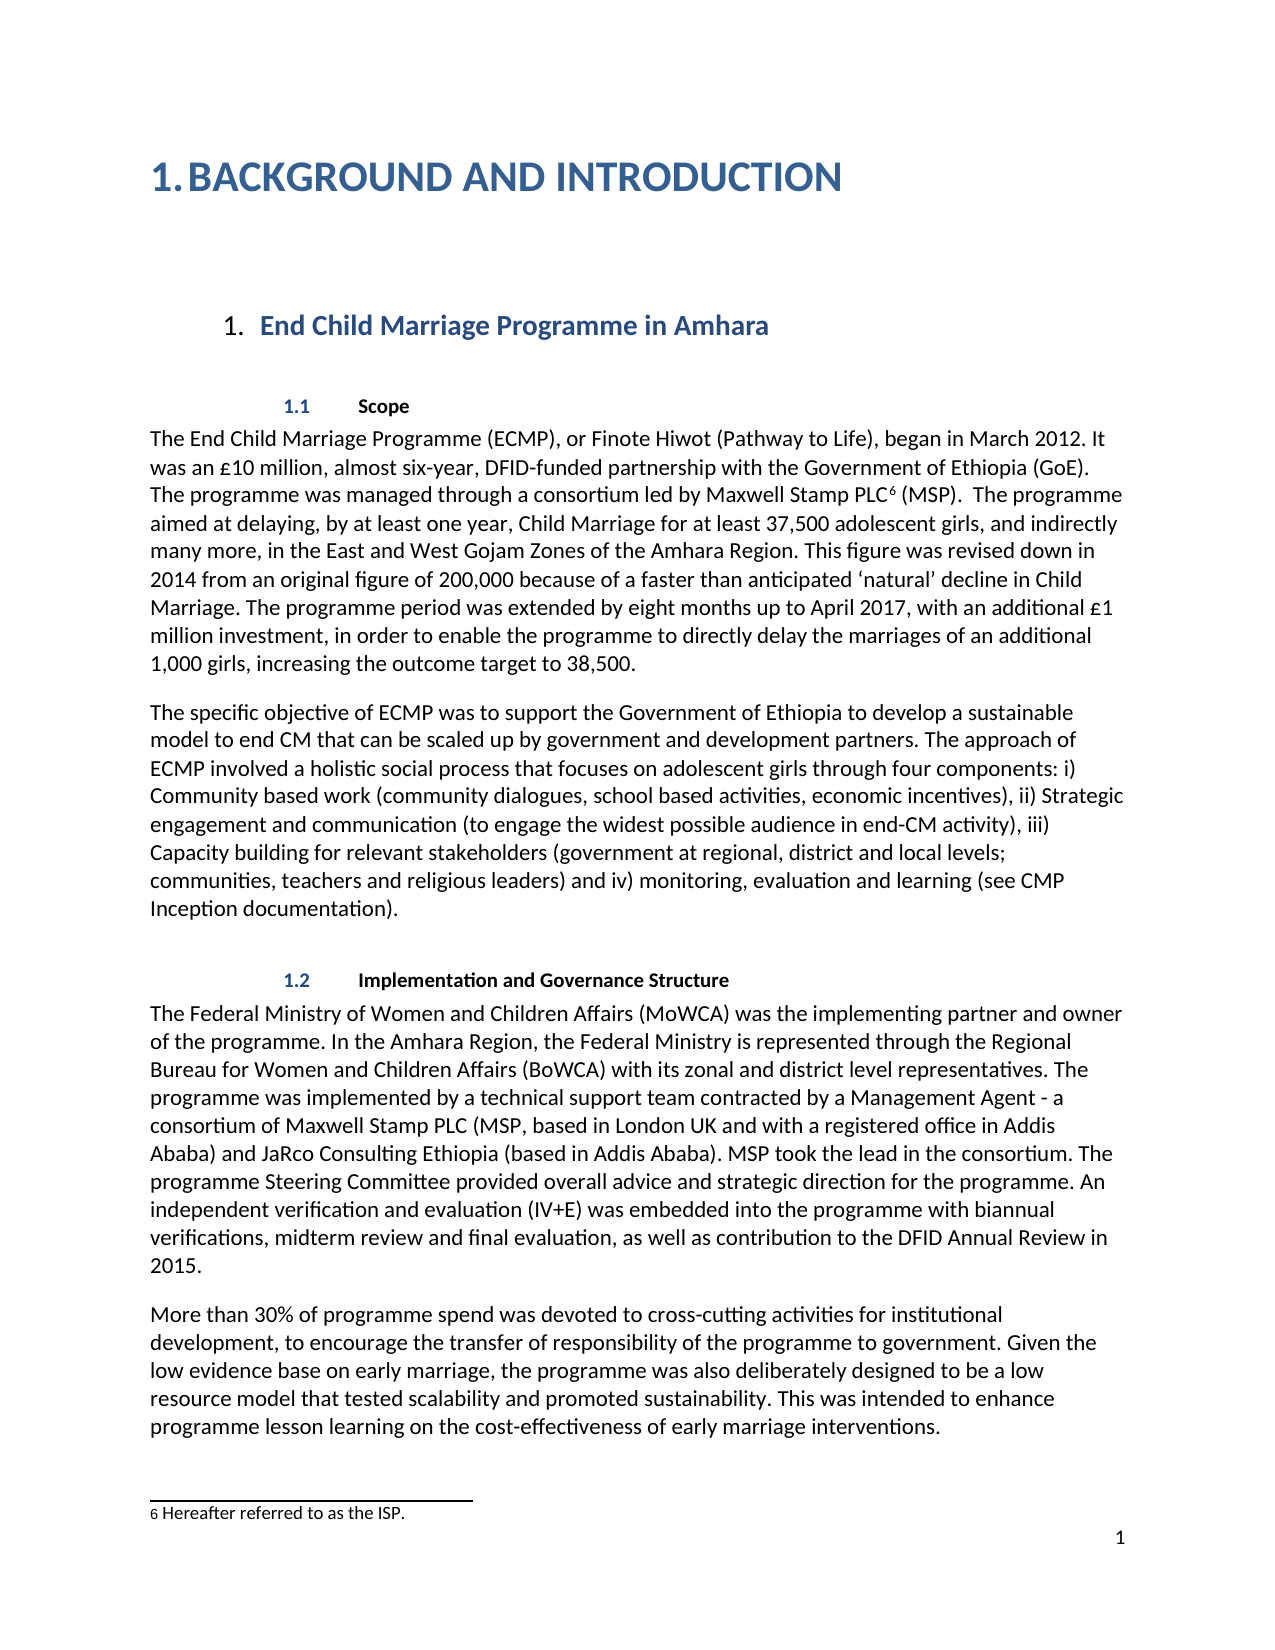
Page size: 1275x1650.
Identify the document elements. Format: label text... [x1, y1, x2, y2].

text More than 30% of programme spend was devoted to cross-cutting activities for institutional development, to encourage the transfer of responsibility of the programme to government. Given the low evidence base on early marriage, the programme was also deliberately designed to be a low resource model that tested scalability and promoted sustainability. This was intended to enhance programme lesson learning on the cost-effectiveness of early marriage interventions. [150, 1300, 1125, 1440]
subtitle Implementation and Governance Structure [283, 968, 1125, 993]
text The Federal Ministry of Women and Children Affairs (MoWCA) was the implementing partner and owner of the programme. In the Amhara Region, the Federal Ministry is represented through the Regional Bureau for Women and Children Affairs (BoWCA) with its zonal and district level representatives. The programme was implemented by a technical support team contracted by a Management Agent - a consortium of Maxwell Stamp PLC (MSP, based in London UK and with a registered office in Addis Ababa) and JaRco Consulting Ethiopia (based in Addis Ababa). MSP took the lead in the consortium. The programme Steering Committee provided overall advice and strategic direction for the programme. An independent verification and evaluation (IV+E) was embedded into the programme with biannual verifications, midterm review and final evaluation, as well as contribution to the DFID Annual Review in 2015. [150, 999, 1125, 1279]
subtitle Scope [283, 393, 1125, 418]
subtitle End Child Marriage Programme in Amhara [222, 307, 1125, 343]
list Background and introduction [150, 149, 1125, 203]
text Hereafter referred to as the ISP. [150, 1501, 1125, 1524]
text The End Child Marriage Programme (ECMP), or Finote Hiwot (Pathway to Life), began in March 2012. It was an £10 million, almost six-year, DFID-funded partnership with the Government of Ethiopia (GoE). The programme was managed through a consortium led by Maxwell Stamp PLC (MSP). The programme aimed at delaying, by at least one year, Child Marriage for at least 37,500 adolescent girls, and indirectly many more, in the East and West Gojam Zones of the Amhara Region. This figure was revised down in 2014 from an original figure of 200,000 because of a faster than anticipated ‘natural’ decline in Child Marriage. The programme period was extended by eight months up to April 2017, with an additional £1 million investment, in order to enable the programme to directly delay the marriages of an additional 1,000 girls, increasing the outcome target to 38,500. [150, 424, 1125, 677]
text The specific objective of ECMP was to support the Government of Ethiopia to develop a sustainable model to end CM that can be scaled up by government and development partners. The approach of ECMP involved a holistic social process that focuses on adolescent girls through four components: i) Community based work (community dialogues, school based activities, economic incentives), ii) Strategic engagement and communication (to engage the widest possible audience in end-CM activity), iii) Capacity building for relevant stakeholders (government at regional, district and local levels; communities, teachers and religious leaders) and iv) monitoring, evaluation and learning (see CMP Inception documentation). [150, 698, 1125, 922]
